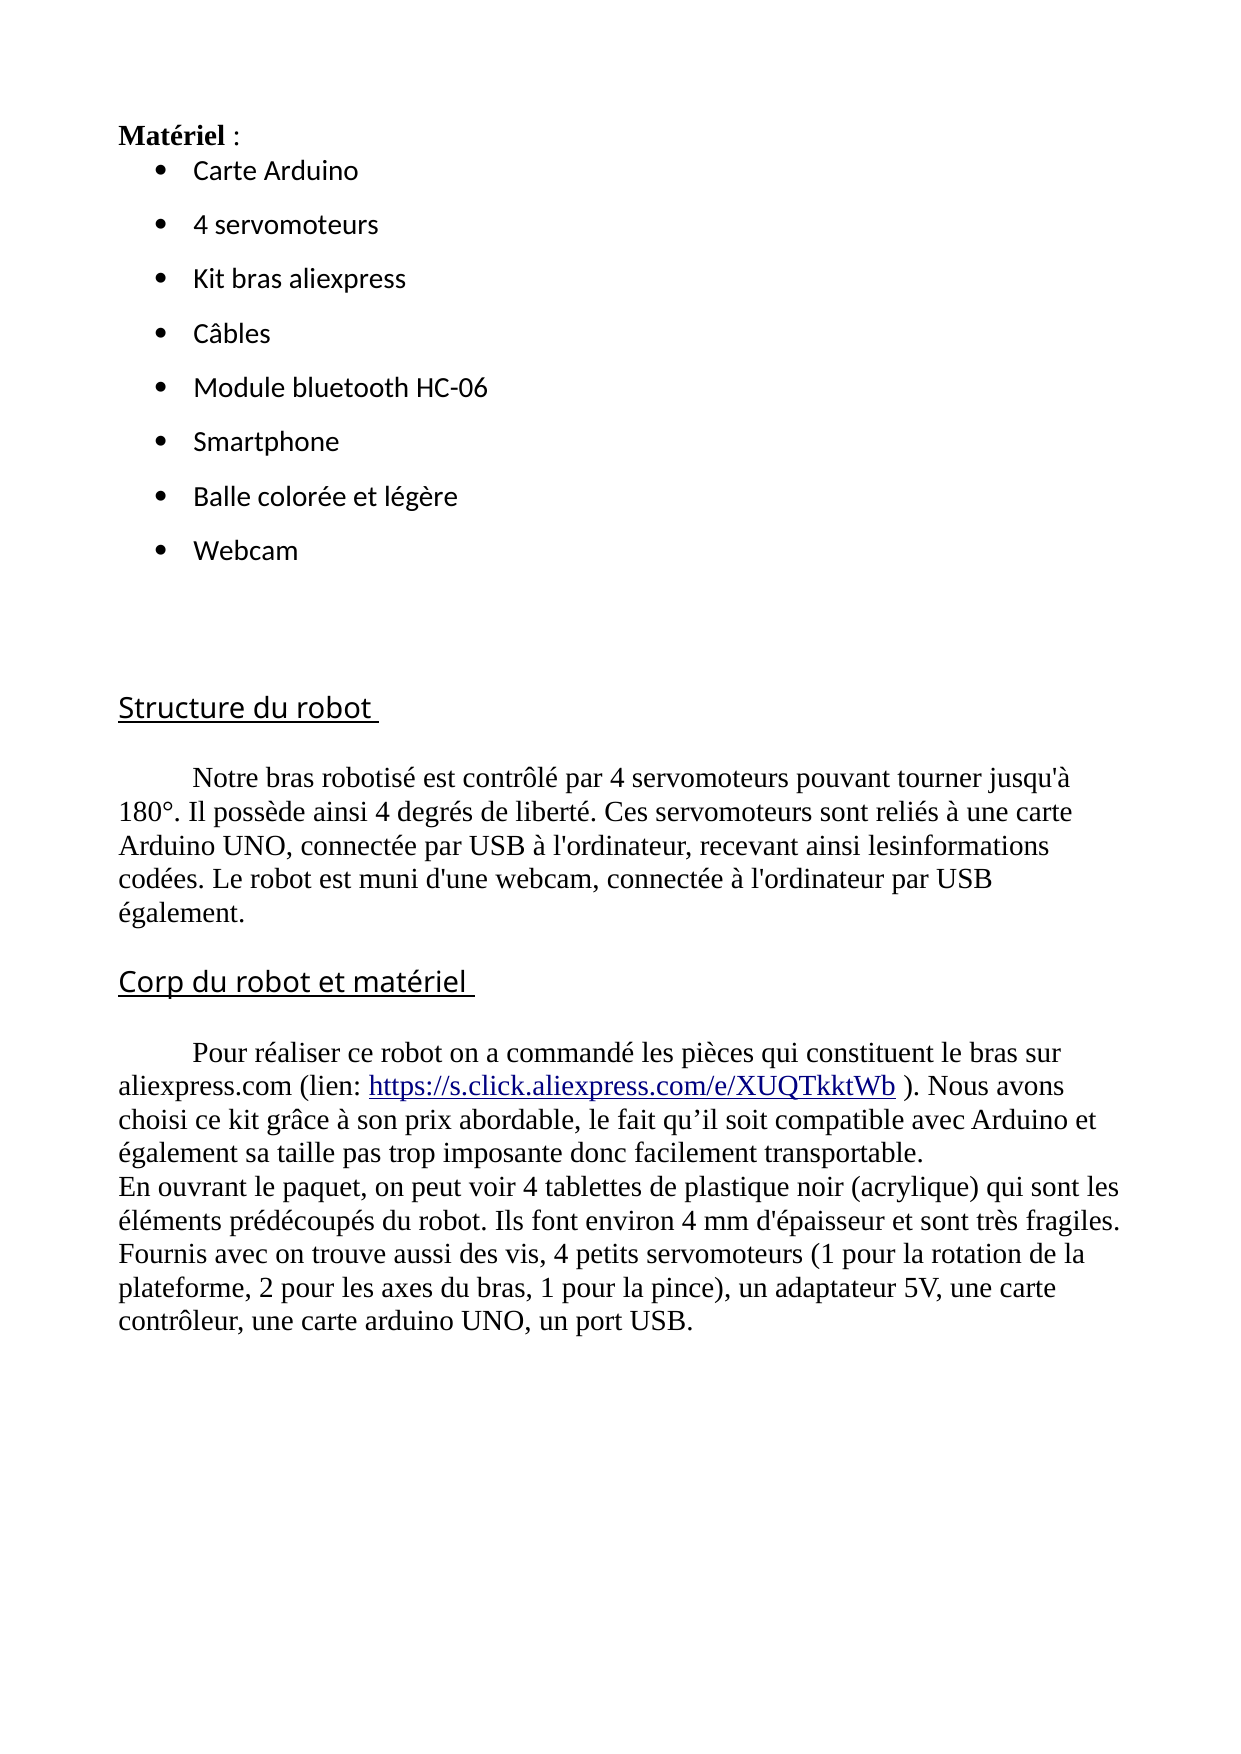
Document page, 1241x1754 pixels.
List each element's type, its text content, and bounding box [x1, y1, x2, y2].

text Structure du robot [118, 687, 1122, 727]
text En ouvrant le paquet, on peut voir 4 tablettes de plastique noir (acrylique) qui sont les éléments prédécoupés du robot. Ils font environ 4 mm d'épaisseur et sont très fragiles. Fournis avec on trouve aussi des vis, 4 petits servomoteurs (1 pour la rotation de la plateforme, 2 pour les axes du bras, 1 pour la pince), un adaptateur 5V, une carte contrôleur, une carte arduino UNO, un port USB. [118, 1169, 1122, 1337]
list Smartphone [156, 423, 1122, 459]
list Webcam [156, 532, 1122, 568]
list Kit bras aliexpress [156, 260, 1122, 296]
text Arduino UNO, connectée par USB à l'ordinateur, recevant ainsi lesinformations codées. Le robot est muni d'une webcam, connectée à l'ordinateur par USB également. [118, 828, 1122, 928]
text Matériel : [118, 118, 1122, 152]
list Carte Arduino [156, 152, 1122, 187]
text 180°. Il possède ainsi 4 degrés de liberté. Ces servomoteurs sont reliés à une carte [118, 794, 1122, 828]
list Câbles [156, 315, 1122, 350]
text Pour réaliser ce robot on a commandé les pièces qui constituent le bras sur aliexpress.com (lien: https://s.click.aliexpress.com/e/XUQTkktWb ). Nous avons choisi ce kit grâce à son prix abordable, le fait qu’il soit compatible avec Arduino et également sa taille pas trop imposante donc facilement transportable. [118, 1035, 1122, 1169]
list Balle colorée et légère [156, 478, 1122, 513]
text Corp du robot et matériel [118, 962, 1122, 1001]
list Module bluetooth HC-06 [156, 369, 1122, 405]
list 4 servomoteurs [156, 206, 1122, 242]
text Notre bras robotisé est contrôlé par 4 servomoteurs pouvant tourner jusqu'à [118, 761, 1122, 794]
